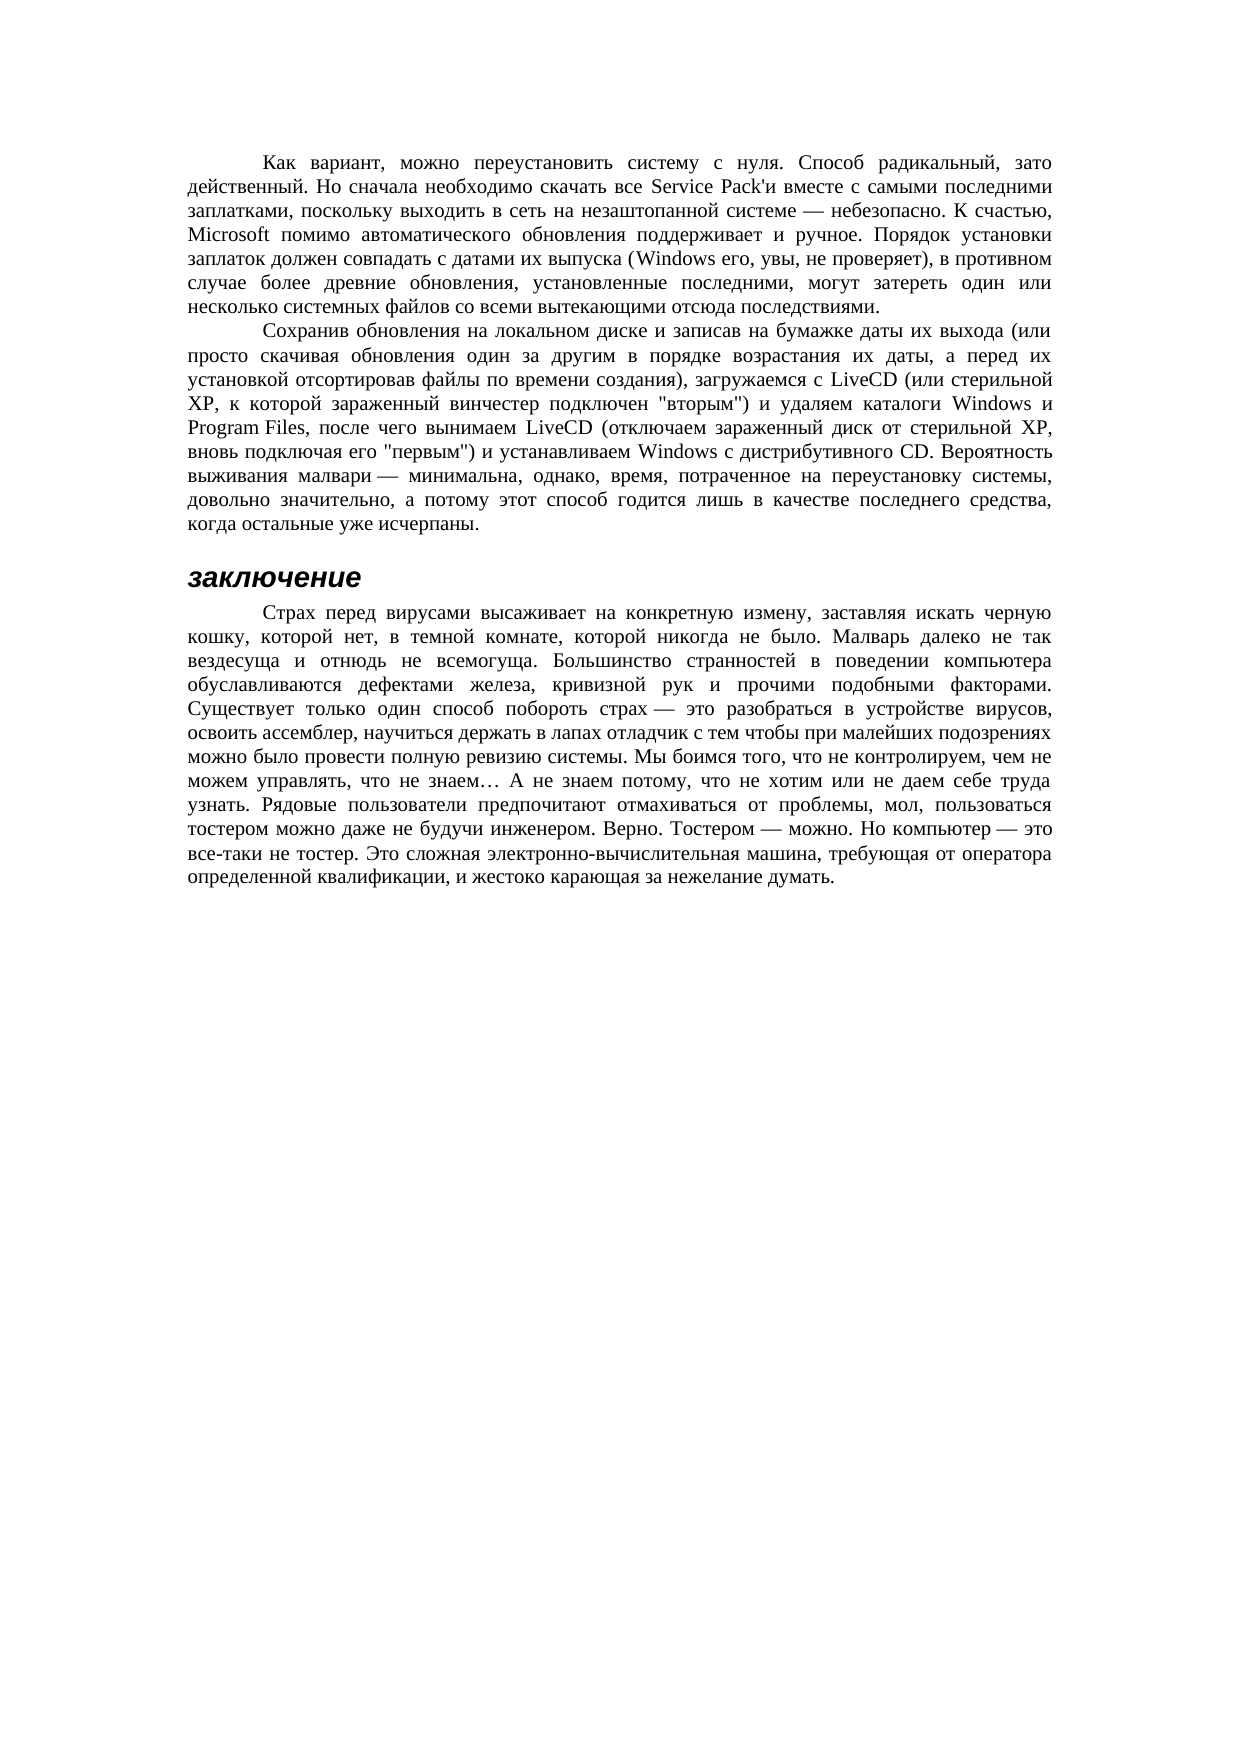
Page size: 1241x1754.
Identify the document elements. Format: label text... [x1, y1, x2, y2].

text Страх перед вирусами высаживает на конкретную измену, заставляя искать черную кошку, которой нет, в темной комнате, которой никогда не было. Малварь далеко не так вездесуща и отнюдь не всемогуща. Большинство странностей в поведении компьютера обуславливаются дефектами железа, кривизной рук и прочими подобными факторами. Существует только один способ побороть страх — это разобраться в устройстве вирусов, освоить ассемблер, научиться держать в лапах отладчик с тем чтобы при малейших подозрениях можно было провести полную ревизию системы. Мы боимся того, что не контролируем, чем не можем управлять, что не знаем… А не знаем потому, что не хотим или не даем себе труда узнать. Рядовые пользователи предпочитают отмахиваться от проблемы, мол, пользоваться тостером можно даже не будучи инженером. Верно. Тостером — можно. Но компьютер — это все-таки не тостер. Это сложная электронно-вычислительная машина, требующая от оператора определенной квалификации, и жестоко карающая за нежелание думать. [187, 600, 1053, 888]
text Как вариант, можно переустановить систему с нуля. Способ радикальный, зато действенный. Но сначала необходимо скачать все Service Pack'и вместе с самыми последними заплатками, поскольку выходить в сеть на незаштопанной системе — небезопасно. К счастью, Microsoft помимо автоматического обновления поддерживает и ручное. Порядок установки заплаток должен совпадать с датами их выпуска (Windows его, увы, не проверяет), в противном случае более древние обновления, установленные последними, могут затереть один или несколько системных файлов со всеми вытекающими отсюда последствиями. [187, 150, 1053, 318]
text Сохранив обновления на локальном диске и записав на бумажке даты их выхода (или просто скачивая обновления один за другим в порядке возрастания их даты, а перед их установкой отсортировав файлы по времени создания), загружаемся с LiveCD (или стерильной XP, к которой зараженный винчестер подключен "вторым") и удаляем каталоги Windows и Program Files, после чего вынимаем LiveCD (отключаем зараженный диск от стерильной XP, вновь подключая его "первым") и устанавливаем Windows с дистрибутивного CD. Вероятность выживания малвари — минимальна, однако, время, потраченное на переустановку системы, довольно значительно, а потому этот способ годится лишь в качестве последнего средства, когда остальные уже исчерпаны. [187, 318, 1053, 535]
subtitle заключение [187, 560, 1053, 593]
